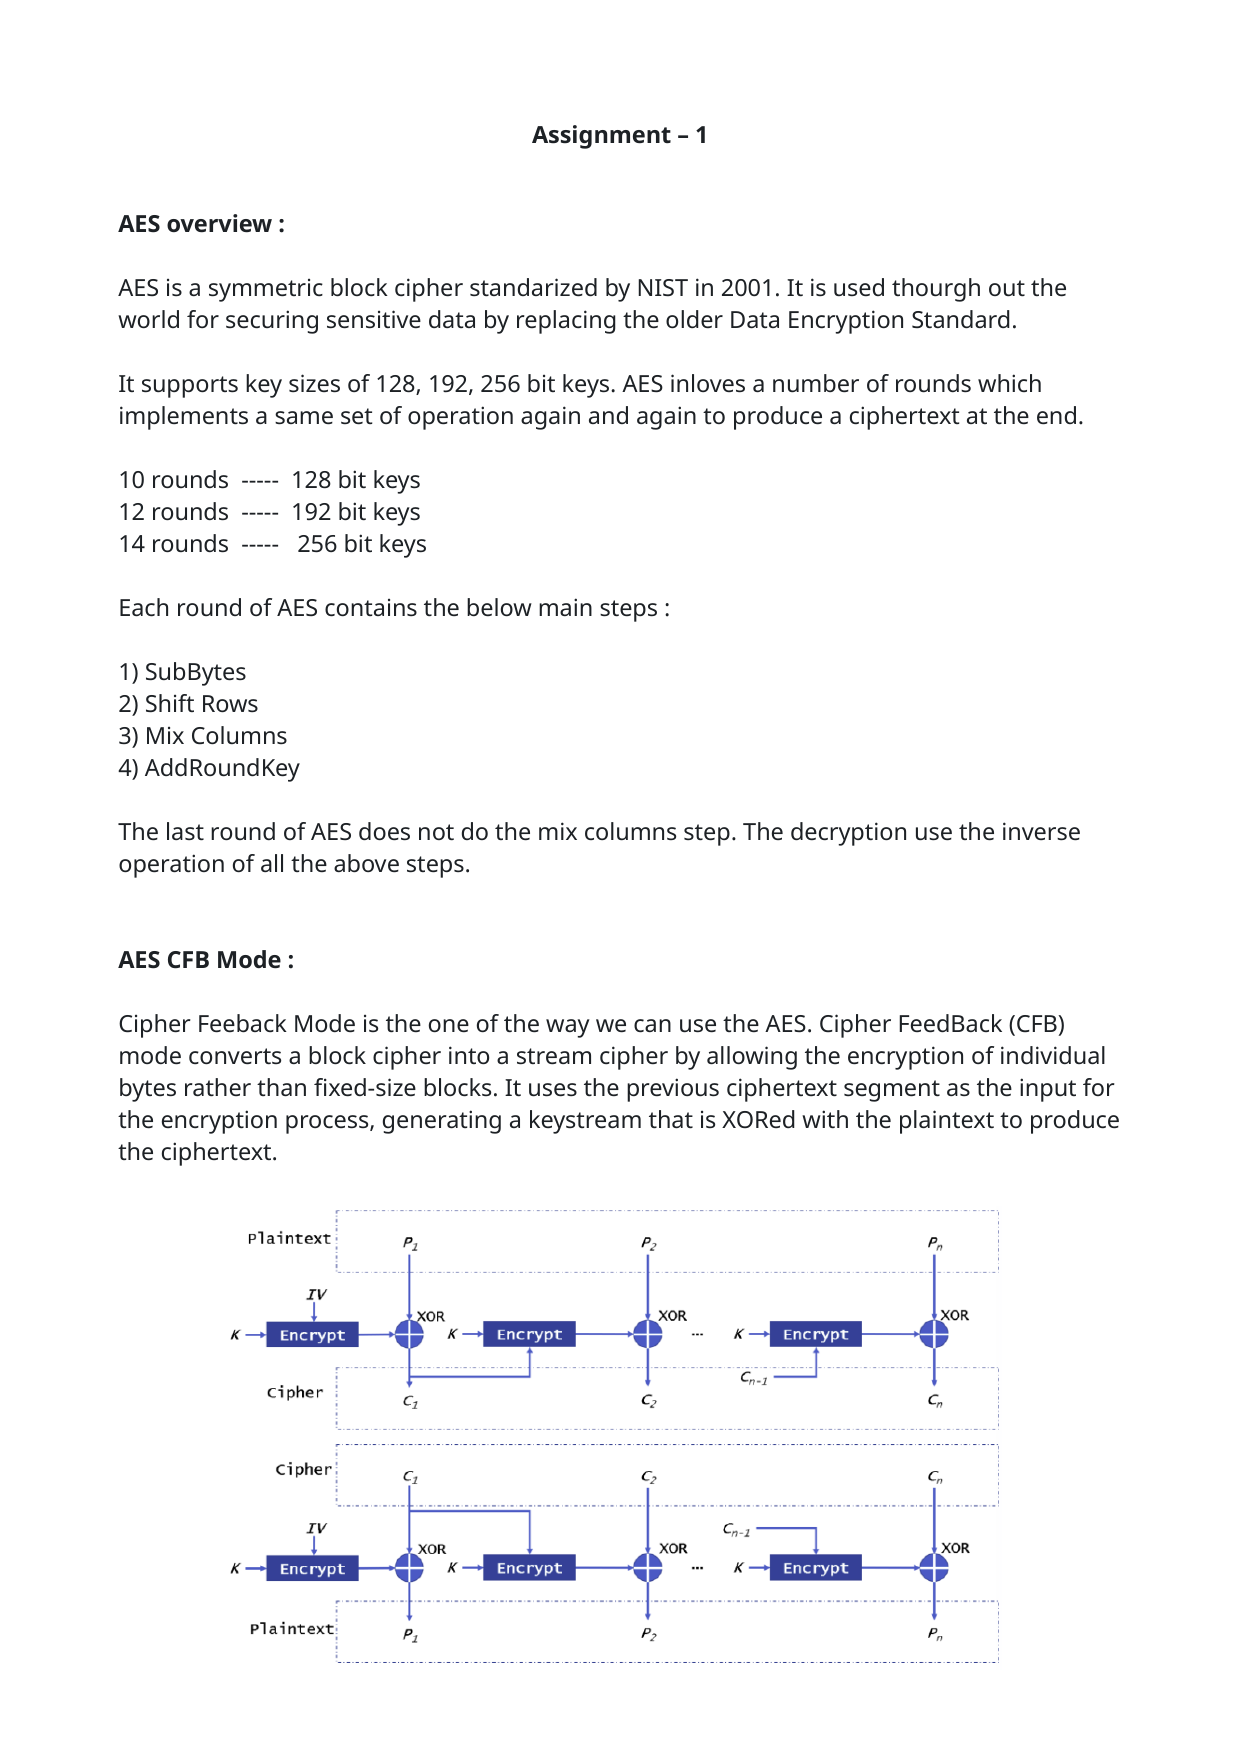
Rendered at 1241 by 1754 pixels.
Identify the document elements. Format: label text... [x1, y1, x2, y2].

text 12 rounds ----- 192 bit keys [118, 495, 1122, 527]
text 14 rounds ----- 256 bit keys [118, 527, 1122, 559]
text Cipher Feeback Mode is the one of the way we can use the AES. Cipher FeedBack (CFB) mode converts a block cipher into a stream cipher by allowing the encryption of individual bytes rather than fixed-size blocks. It uses the previous ciphertext segment as the input for the encryption process, generating a keystream that is XORed with the plaintext to produce the ciphertext. [118, 1007, 1122, 1167]
text AES overview : [118, 208, 1122, 239]
text 1) SubBytes [118, 655, 1122, 687]
text Each round of AES contains the below main steps : [118, 591, 1122, 623]
text 10 rounds ----- 128 bit keys [118, 463, 1122, 495]
picture [227, 1206, 1003, 1670]
text 3) Mix Columns [118, 719, 1122, 751]
text It supports key sizes of 128, 192, 256 bit keys. AES inloves a number of rounds which implements a same set of operation again and again to produce a ciphertext at the end. [118, 367, 1122, 431]
text AES is a symmetric block cipher standarized by NIST in 2001. It is used thourgh out the world for securing sensitive data by replacing the older Data Encryption Standard. [118, 272, 1122, 336]
text 4) AddRoundKey [118, 751, 1122, 783]
text Assignment – 1 [118, 118, 1122, 150]
text The last round of AES does not do the mix columns step. The decryption use the inverse operation of all the above steps. AES CFB Mode : [118, 815, 1122, 975]
text 2) Shift Rows [118, 687, 1122, 719]
